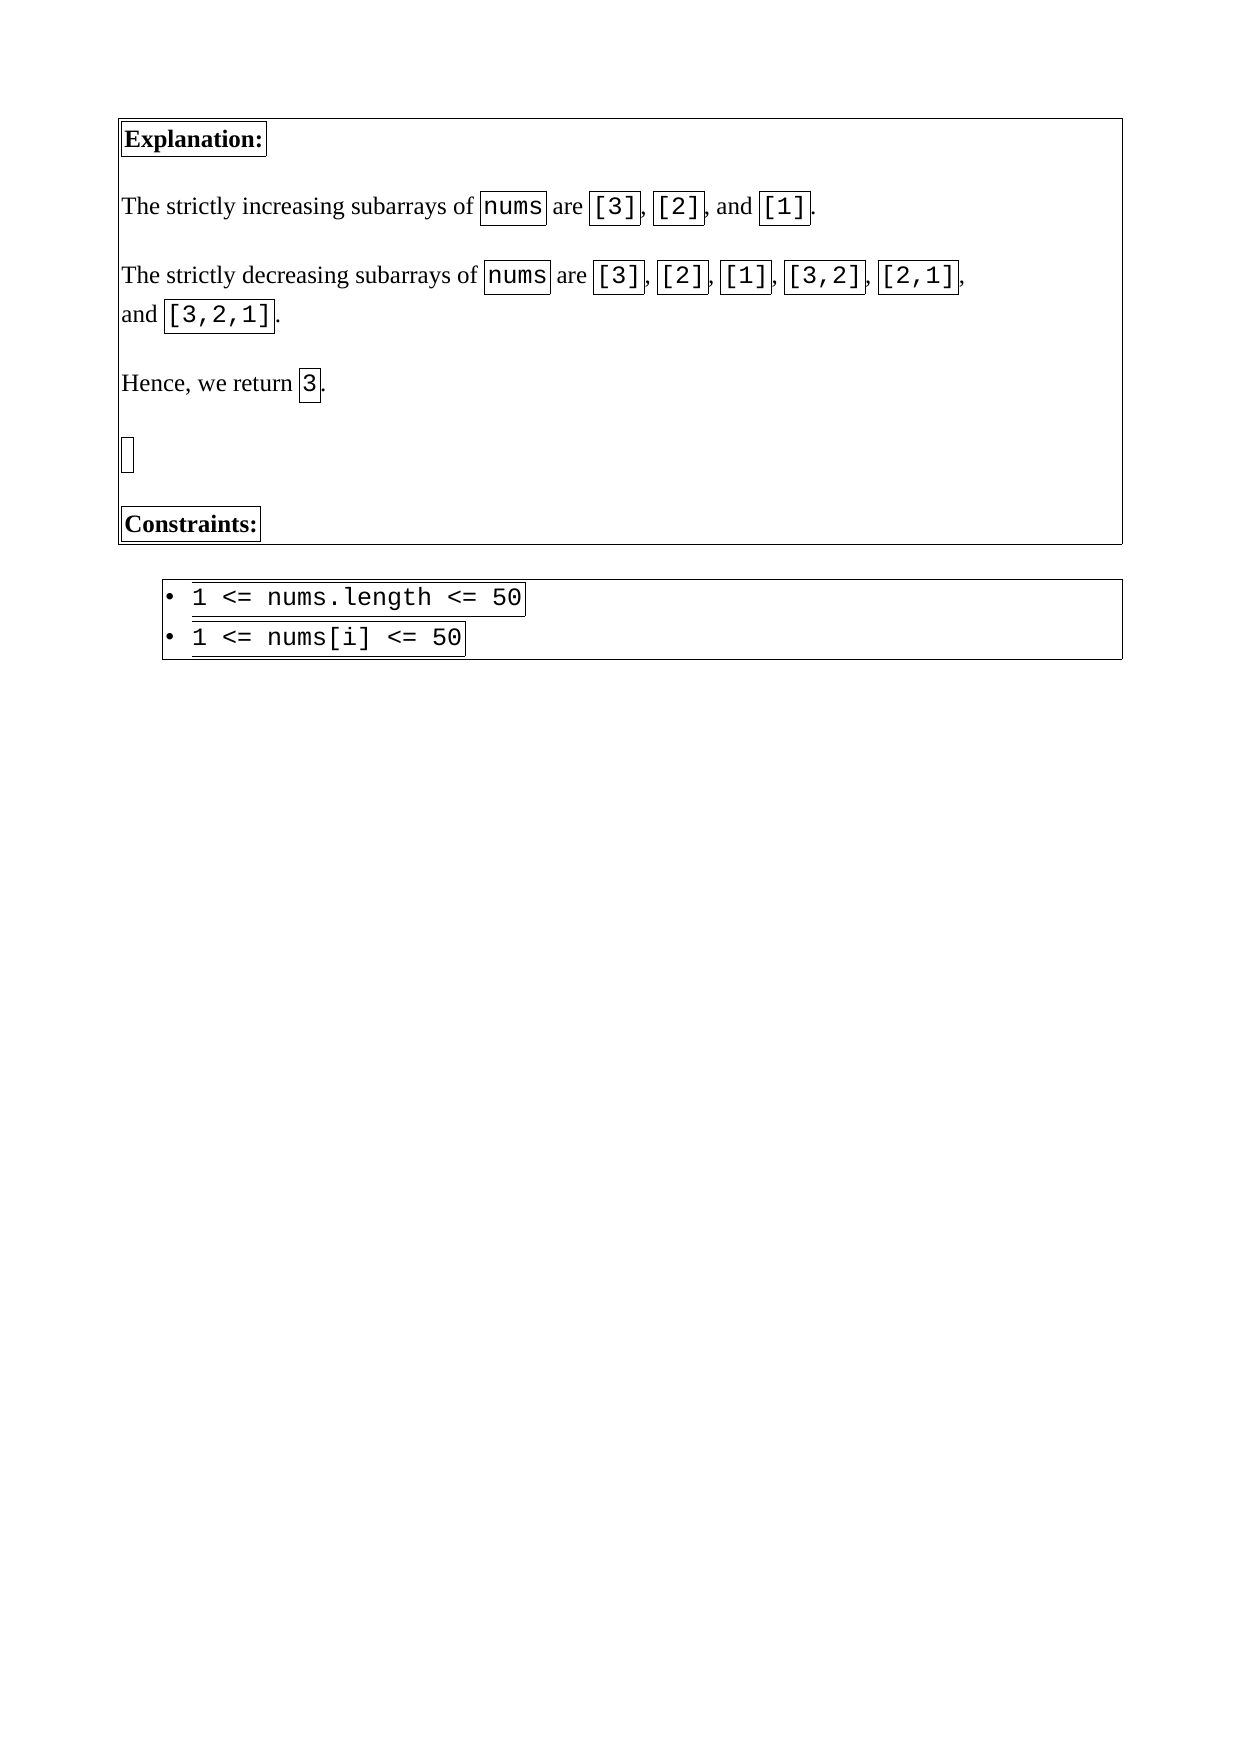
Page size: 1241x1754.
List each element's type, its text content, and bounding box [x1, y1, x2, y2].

text Explanation: [119, 119, 1122, 156]
list 1 <= nums[i] <= 50 [163, 618, 1122, 659]
text The strictly decreasing subarrays of nums are [3], [2], [1], [3,2], [2,1], and [3,2,1]. [119, 257, 1122, 333]
text The strictly increasing subarrays of nums are [3], [2], and [1]. [119, 188, 1122, 225]
text Hence, we return 3. [119, 365, 1122, 402]
list 1 <= nums.length <= 50 [163, 580, 1122, 616]
text Constraints: [119, 503, 1122, 544]
